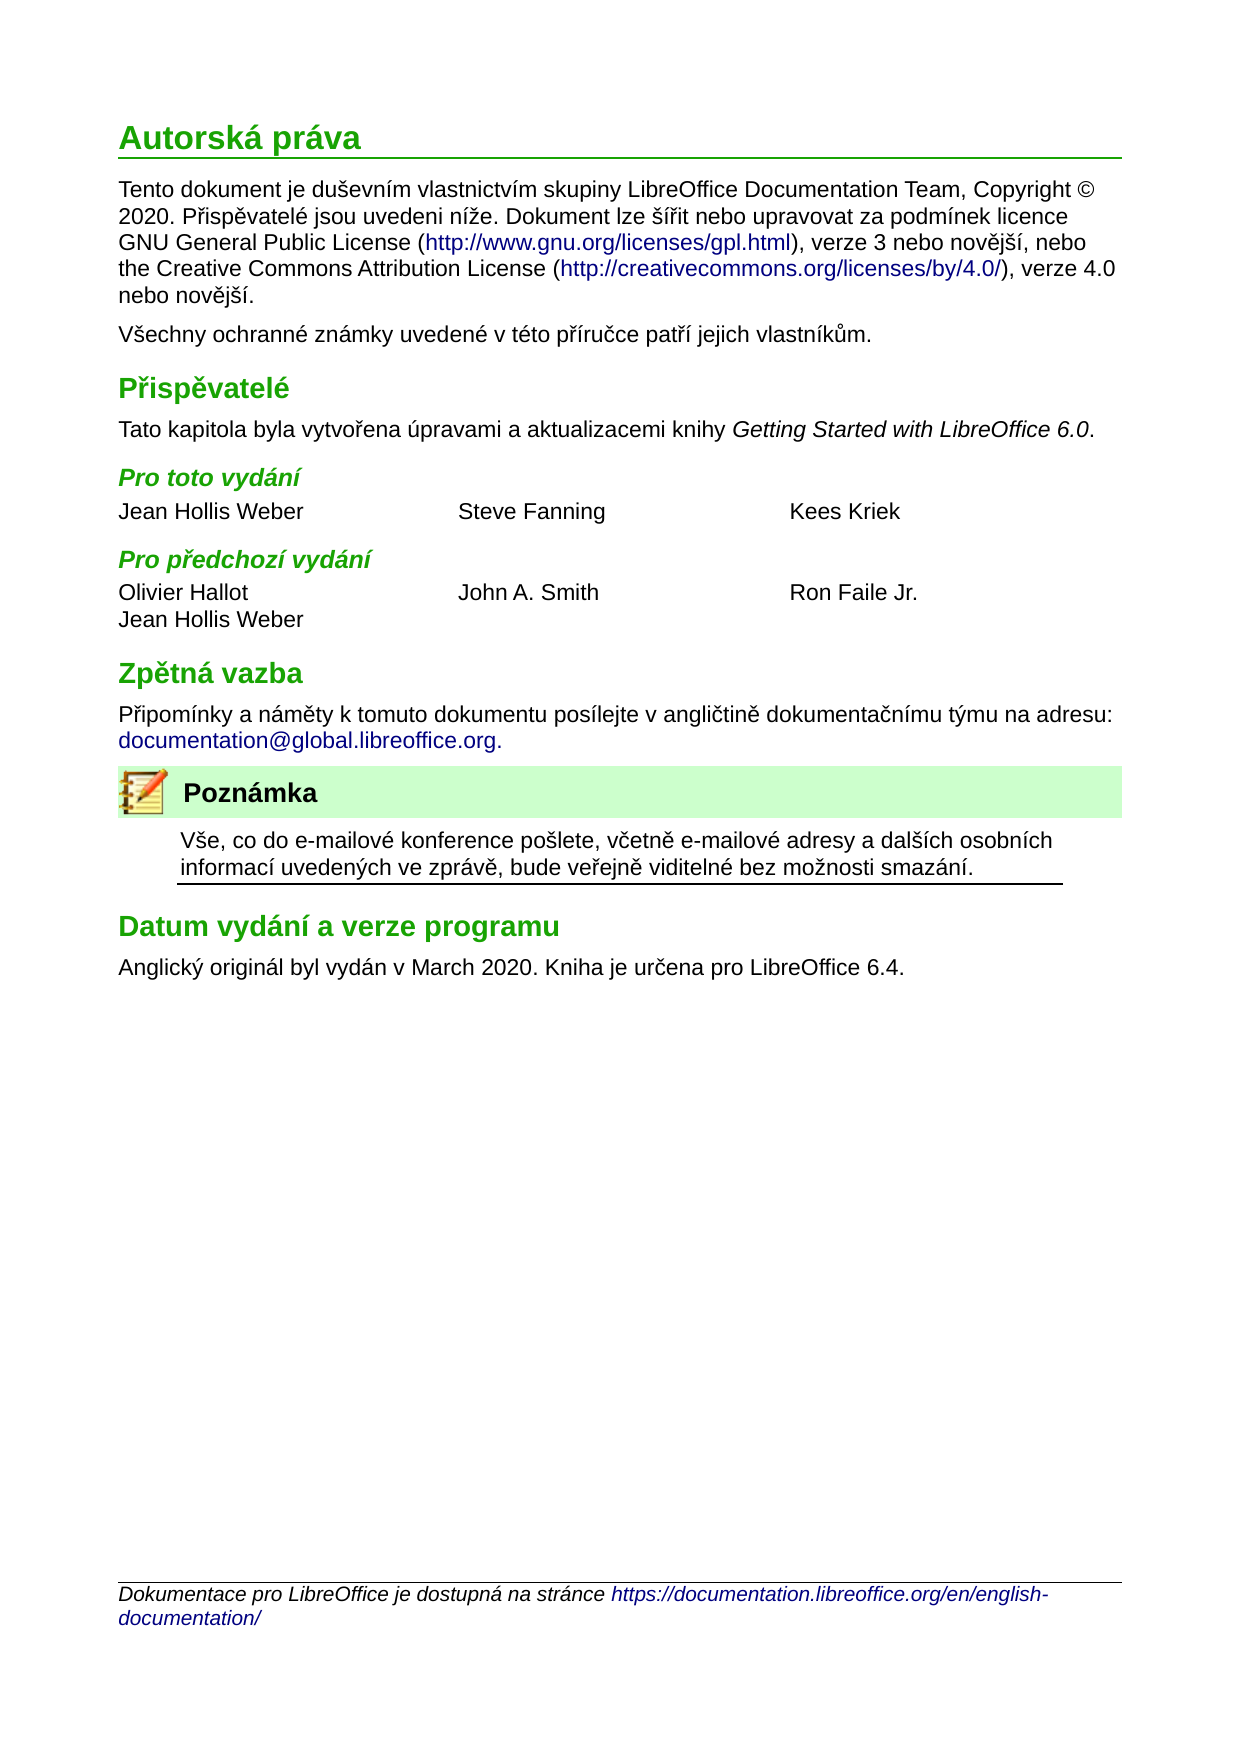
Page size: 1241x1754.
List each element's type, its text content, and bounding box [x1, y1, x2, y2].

table_cell [458, 606, 789, 632]
table_header Steve Fanning [458, 498, 789, 524]
table_header Jean Hollis Weber [118, 498, 458, 524]
text Vše, co do e-mailové konference pošlete, včetně e-mailové adresy a dalších osobních informací uvedených ve zprávě, bude veřejně viditelné bez možnosti smazání. [177, 824, 1063, 883]
text Tento dokument je duševním vlastnictvím skupiny LibreOffice Documentation Team, Copyright © 2020. Přispěvatelé jsou uvedeni níže. Dokument lze šířit nebo upravovat za podmínek licence GNU General Public License (http://www.gnu.org/licenses/gpl.html), verze 3 nebo novější, nebo the Creative Commons Attribution License (http://creativecommons.org/licenses/by/4.0/), verze 4.0 nebo novější. [118, 176, 1122, 308]
text Všechny ochranné známky uvedené v této příručce patří jejich vlastníkům. [118, 321, 1122, 347]
text Připomínky a náměty k tomuto dokumentu posílejte v angličtině dokumentačnímu týmu na adresu: documentation@global.libreoffice.org. [118, 701, 1122, 754]
table_header Kees Kriek [789, 498, 1122, 524]
table_header Ron Faile Jr. [789, 579, 1122, 606]
text Anglický originál byl vydán v březnu 2020. Kniha je určena pro LibreOffice 6.4. [118, 954, 1122, 980]
subtitle Pro předchozí vydání [118, 544, 1122, 573]
table_cell [789, 606, 1122, 632]
table_cell Jean Hollis Weber [118, 606, 458, 632]
subtitle Datum vydání a verze programu [118, 909, 1122, 942]
subtitle Zpětná vazba [118, 656, 1122, 689]
text Tato kapitola byla vytvořena úpravami a aktualizacemi knihy Getting Started with LibreOffice 6.0. [118, 416, 1122, 442]
subtitle Autorská práva [118, 118, 1122, 157]
table_header John A. Smith [458, 579, 789, 606]
subtitle Poznámka [118, 766, 1122, 818]
subtitle Pro toto vydání [118, 463, 1122, 492]
table_header Olivier Hallot [118, 579, 458, 606]
subtitle Přispěvatelé [118, 371, 1122, 404]
picture [119, 767, 170, 818]
